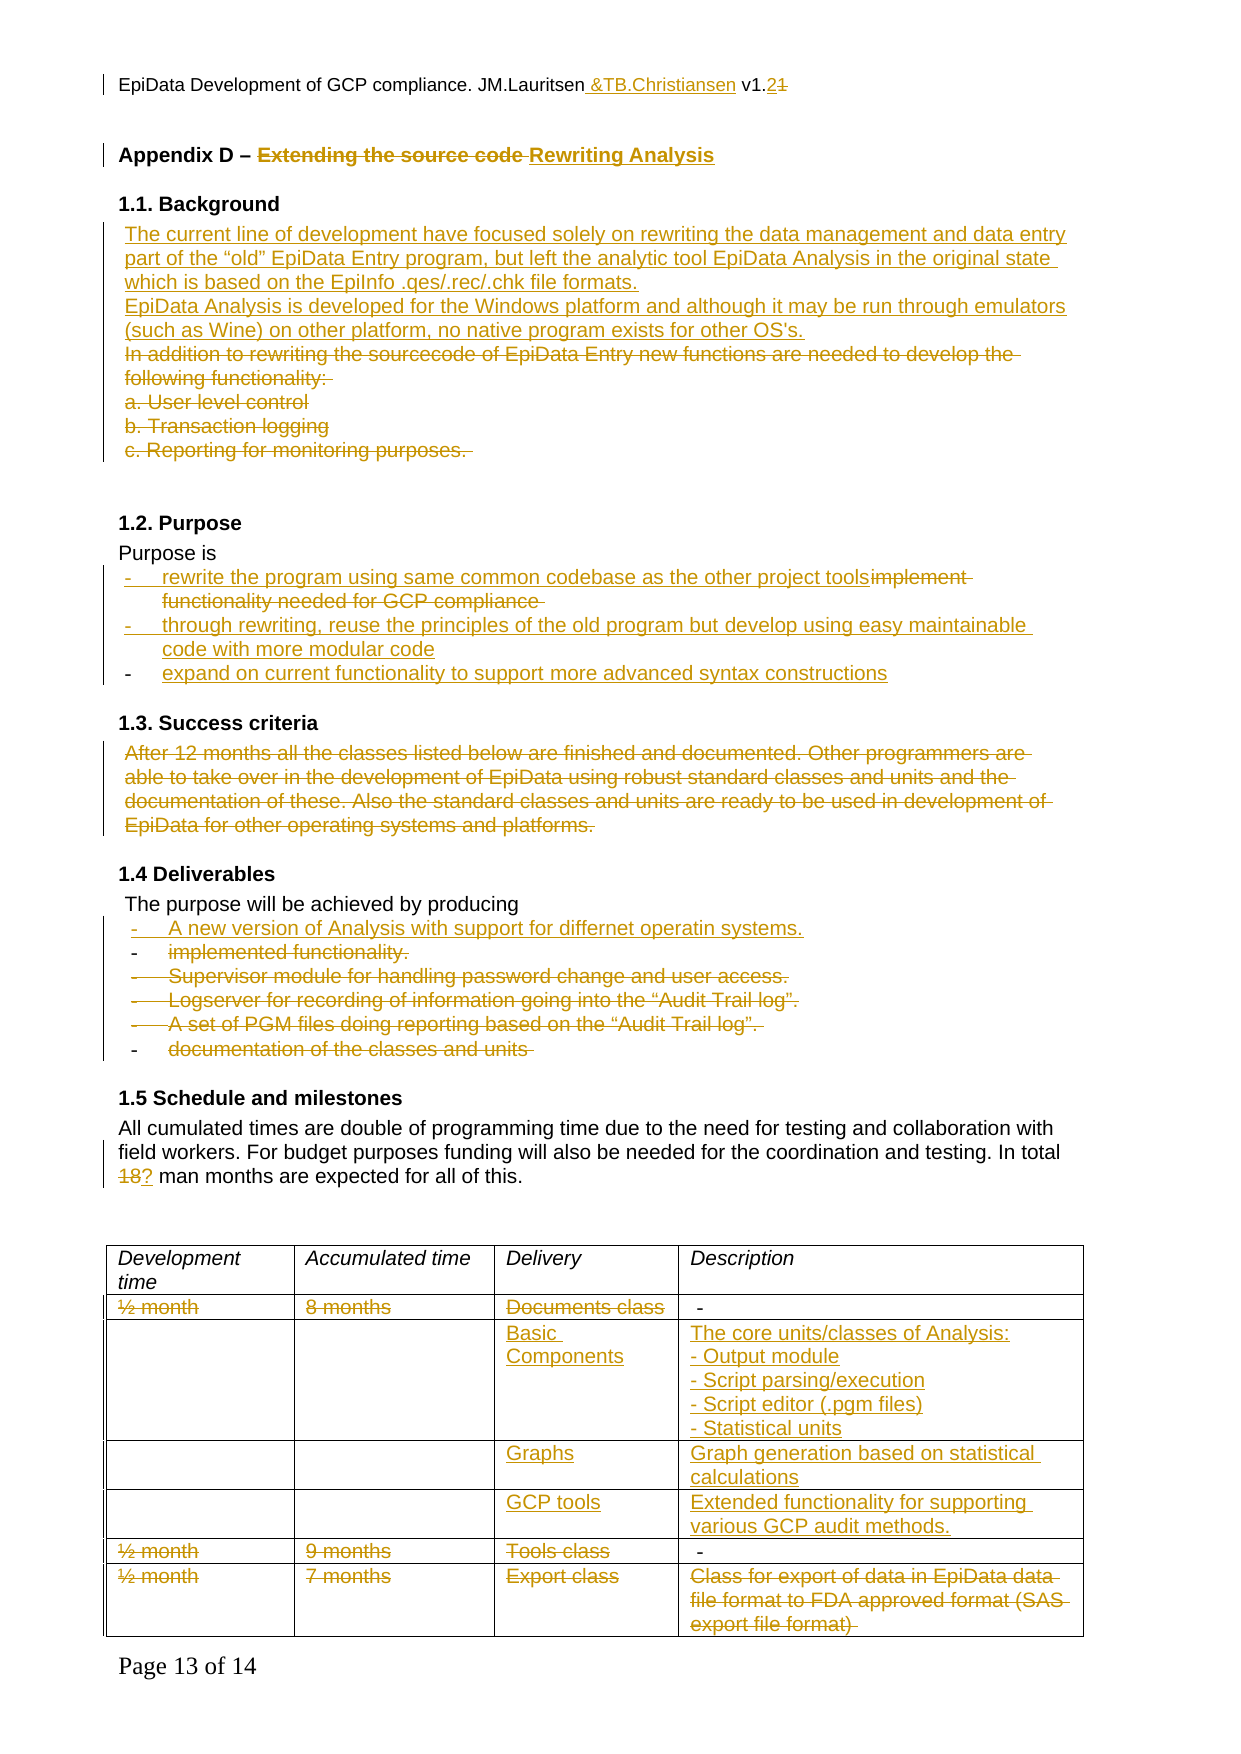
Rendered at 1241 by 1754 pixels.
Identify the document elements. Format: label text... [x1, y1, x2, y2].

table_cell Extended functionality for supporting various GCP audit methods. [679, 1490, 1083, 1538]
table_cell Graphs [495, 1441, 678, 1489]
text All cumulated times are double of programming time due to the need for testing and collaboration with field workers. For budget purposes funding will also be needed for the coordination and testing. In total ? man months are expected for all of this. [118, 1116, 1071, 1188]
table_cell Basic Components [495, 1320, 678, 1440]
table_cell [295, 1490, 494, 1538]
text The current line of development have focused solely on rewriting the data management and data entry part of the “old” EpiData Entry program, but left the analytic tool EpiData Analysis in the original state which is based on the EpiInfo .qes/.rec/.chk file formats. [124, 222, 1071, 294]
table_cell [295, 1441, 494, 1489]
subtitle Appendix D – Rewriting Analysis [118, 143, 1071, 167]
subtitle 1.4 Deliverables [118, 861, 1071, 885]
subtitle 1.5 Schedule and milestones [118, 1086, 1071, 1109]
table_cell [295, 1539, 494, 1563]
table_cell Graph generation based on statistical calculations [679, 1441, 1083, 1489]
list rewrite the program using same common codebase as the other project tools [124, 565, 1071, 613]
table_cell [679, 1564, 1083, 1636]
subtitle 1.2. Purpose [118, 511, 1071, 535]
table_header Development time [107, 1246, 294, 1294]
text EpiData Analysis is developed for the Windows platform and although it may be run through emulators (such as Wine) on other platform, no native program exists for other OS's. [124, 294, 1071, 342]
table_cell [295, 1295, 494, 1319]
text The purpose will be achieved by producing [124, 892, 1071, 916]
table_cell [295, 1564, 494, 1636]
list through rewriting, reuse the principles of the old program but develop using easy maintainable code with more modular code [124, 613, 1071, 661]
subtitle 1.3. Success criteria [118, 710, 1071, 734]
table_header Description [679, 1246, 1083, 1294]
table_cell [107, 1490, 294, 1538]
text Purpose is [118, 541, 1071, 565]
table_cell [107, 1441, 294, 1489]
table_cell [679, 1295, 1083, 1319]
list A new version of Analysis with support for differnet operatin systems. [131, 916, 1071, 940]
table_cell [107, 1320, 294, 1440]
table_cell [107, 1564, 294, 1636]
table_cell [107, 1539, 294, 1563]
table_header Accumulated time [295, 1246, 494, 1294]
list expand on current functionality to support more advanced syntax constructions [124, 661, 1071, 685]
table_cell [495, 1564, 678, 1636]
subtitle 1.1. Background [118, 192, 1071, 216]
table_cell [679, 1539, 1083, 1563]
table_header Delivery [495, 1246, 678, 1294]
table_cell The core units/classes of Analysis: - Output module - Script parsing/execution - Script editor (.pgm files) - Statistical units [679, 1320, 1083, 1440]
table_cell [495, 1295, 678, 1319]
table_cell [107, 1295, 294, 1319]
table_cell GCP tools [495, 1490, 678, 1538]
table_cell [495, 1539, 678, 1563]
table_cell [295, 1320, 494, 1440]
